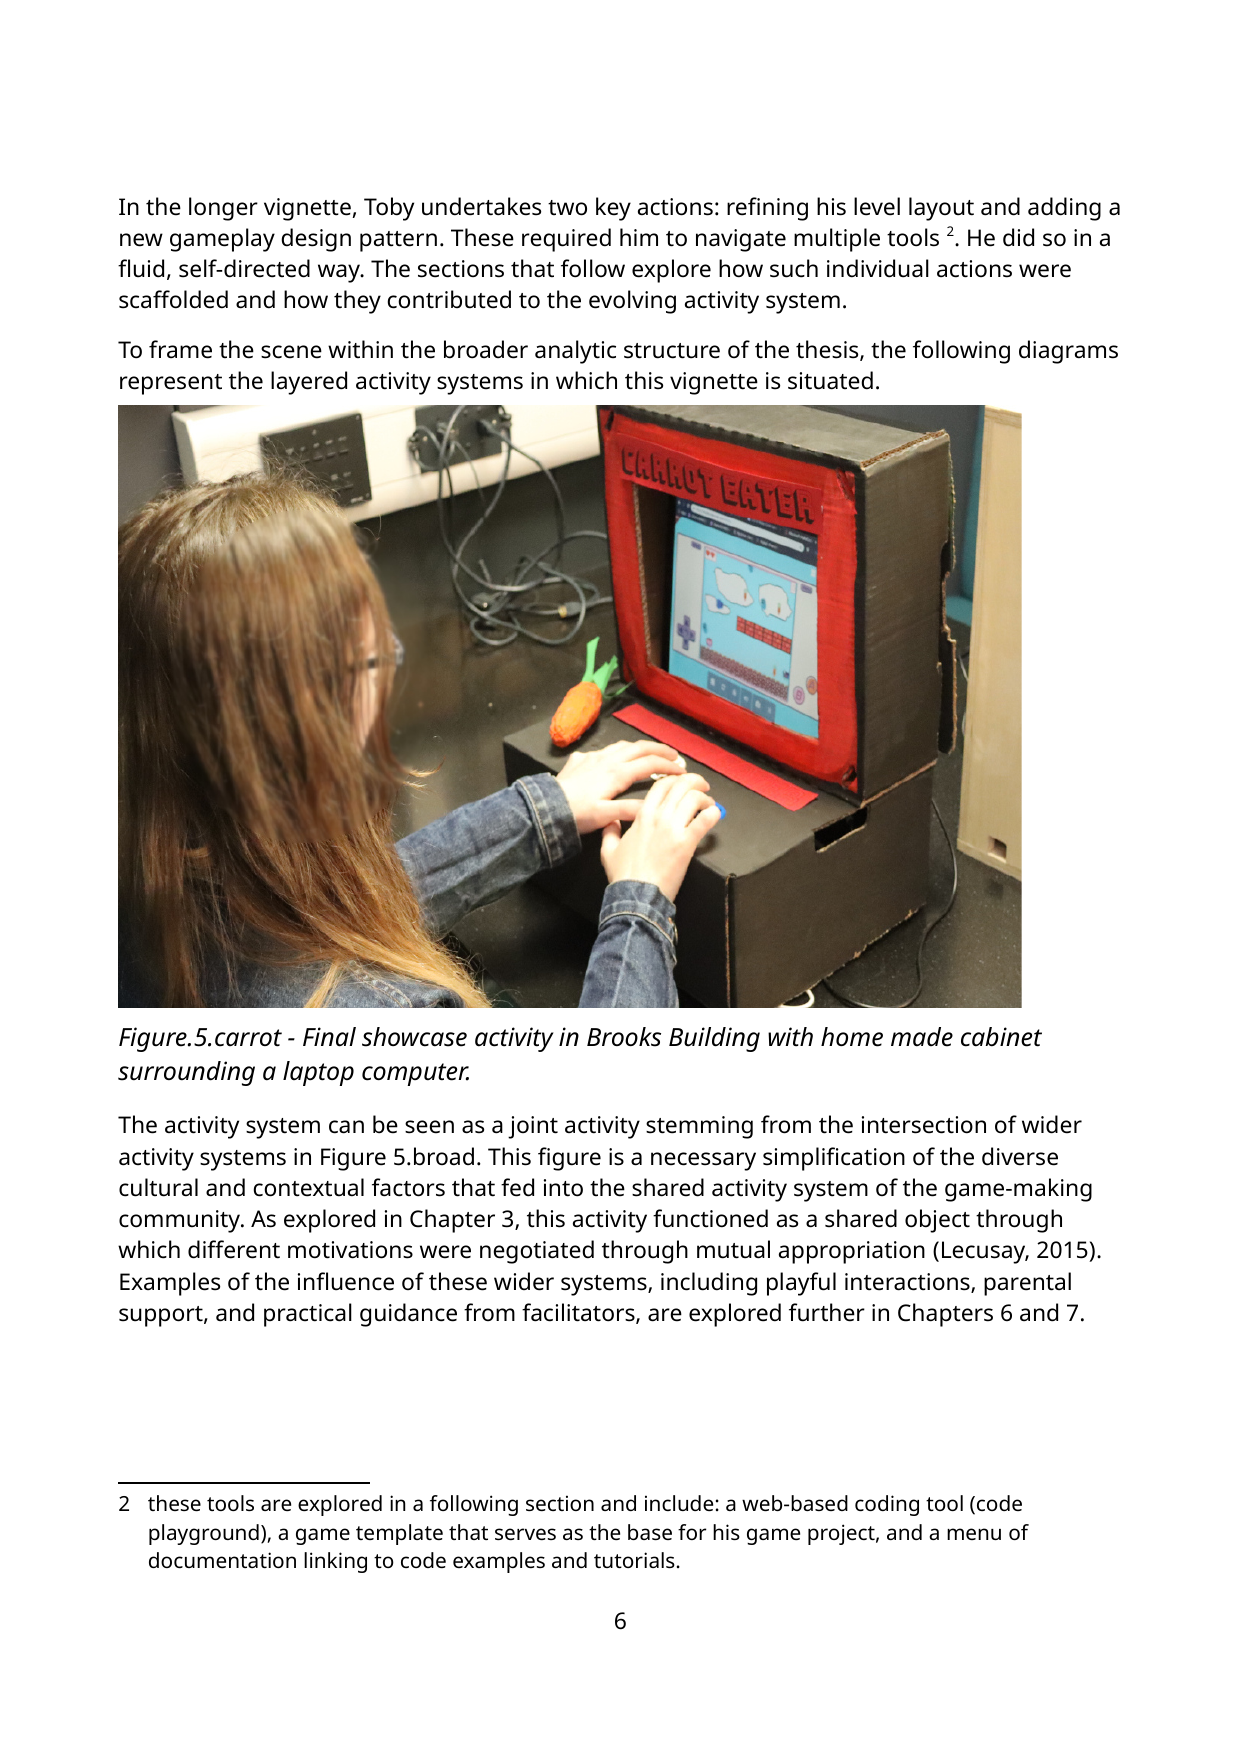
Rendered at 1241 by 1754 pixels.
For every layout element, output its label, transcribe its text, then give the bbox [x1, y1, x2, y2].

text To frame the scene within the broader analytic structure of the thesis, the following diagrams represent the layered activity systems in which this vignette is situated. [118, 333, 1122, 396]
text these tools are explored in a following section and include: a web-based coding tool (code playground), a game template that serves as the base for his game project, and a menu of documentation linking to code examples and tutorials. [118, 1489, 1122, 1574]
text The activity system can be seen as a joint activity stemming from the intersection of wider activity systems in Figure 5.broad. This figure is a necessary simplification of the diverse cultural and contextual factors that fed into the shared activity system of the game-making community. As explored in Chapter 3, this activity functioned as a shared object through which different motivations were negotiated through mutual appropriation (Lecusay, 2015). Examples of the influence of these wider systems, including playful interactions, parental support, and practical guidance from facilitators, are explored further in Chapters 6 and 7. [118, 1109, 1122, 1328]
text Figure.5.carrot - Final showcase activity in Brooks Building with home made cabinet surrounding a laptop computer. [118, 1020, 1122, 1088]
text In the longer vignette, Toby undertakes two key actions: refining his level layout and adding a new gameplay design pattern. These required him to navigate multiple tools . He did so in a fluid, self-directed way. The sections that follow explore how such individual actions were scaffolded and how they contributed to the evolving activity system. [118, 191, 1122, 316]
picture [118, 405, 1022, 1008]
